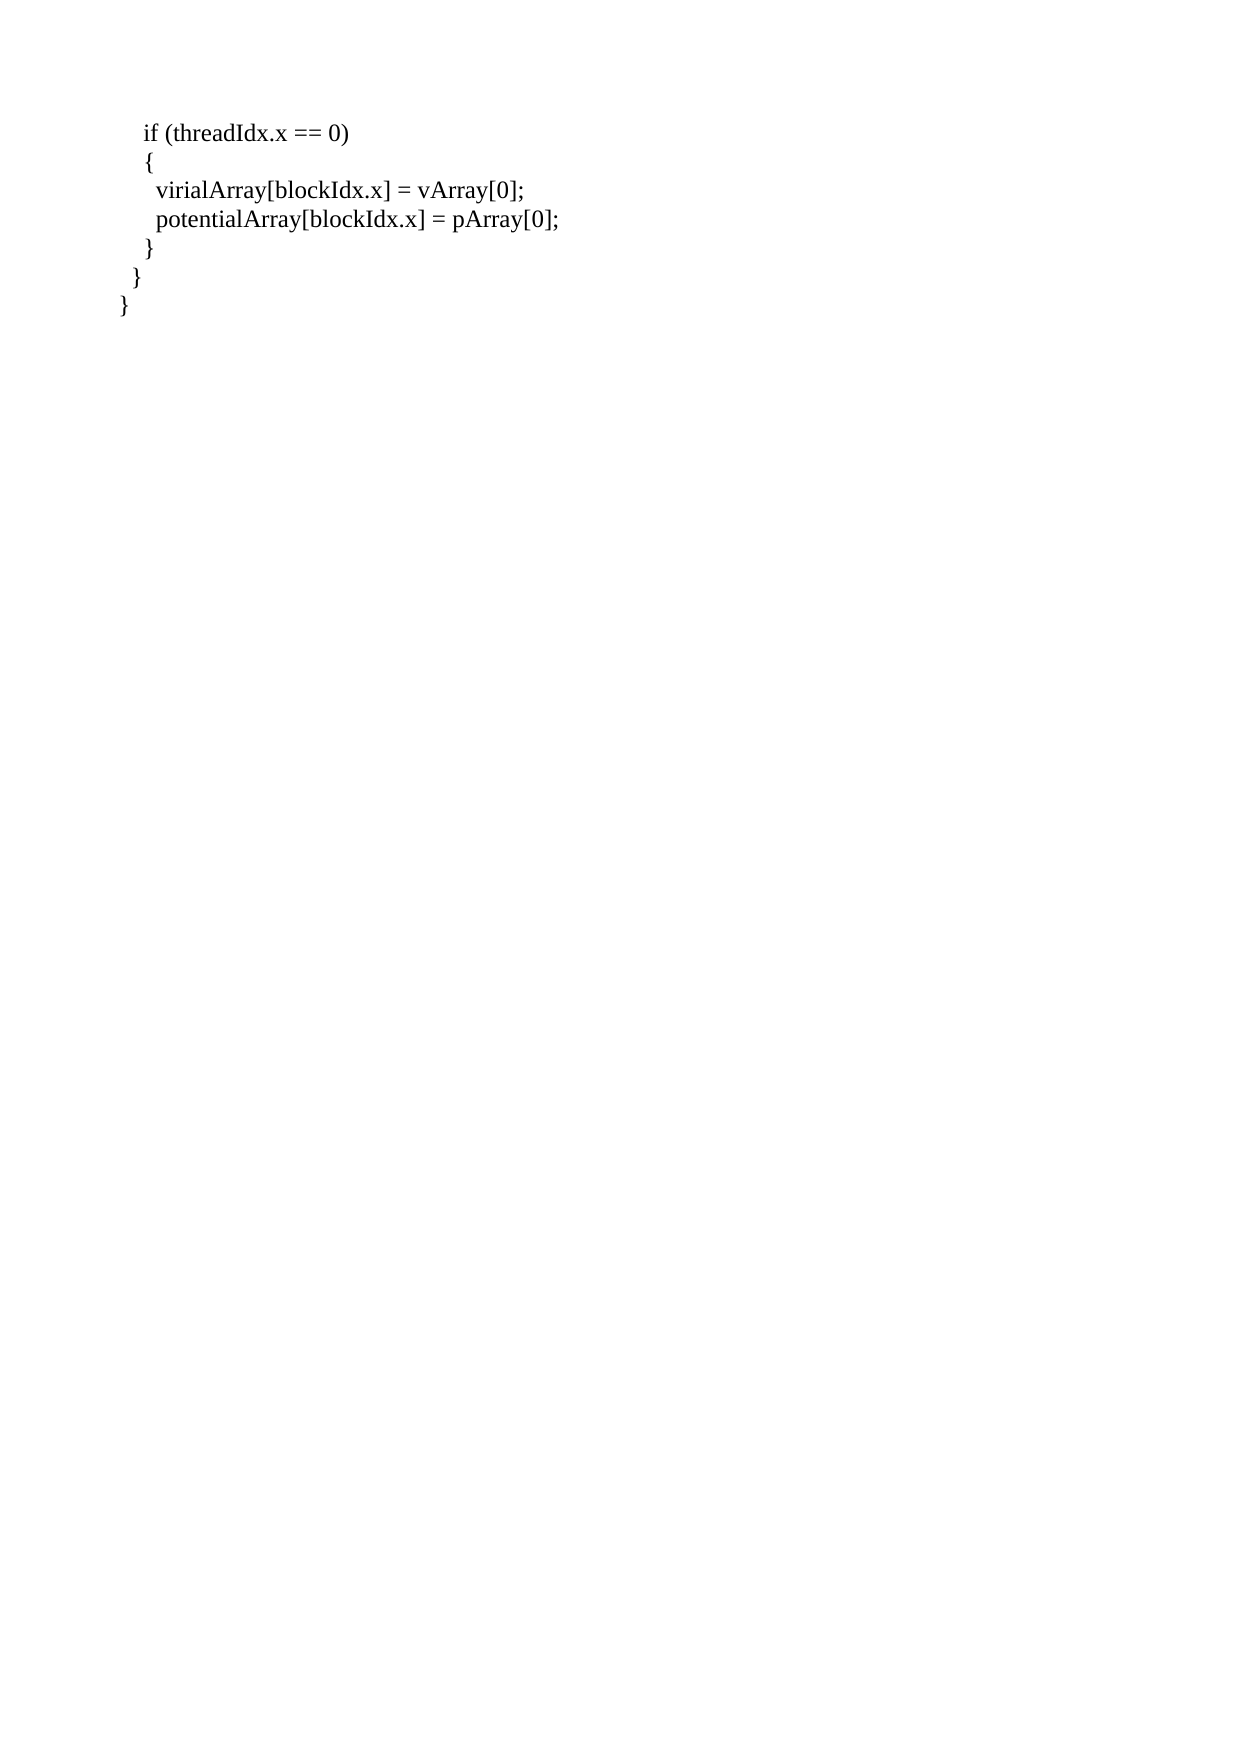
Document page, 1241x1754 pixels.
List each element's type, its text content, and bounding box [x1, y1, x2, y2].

text } [118, 262, 1122, 291]
text if (threadIdx.x == 0) [118, 118, 1122, 147]
text virialArray[blockIdx.x] = vArray[0]; [118, 176, 1122, 204]
text potentialArray[blockIdx.x] = pArray[0]; [118, 204, 1122, 233]
text } [118, 233, 1122, 262]
text } [118, 291, 1122, 319]
text { [118, 147, 1122, 176]
